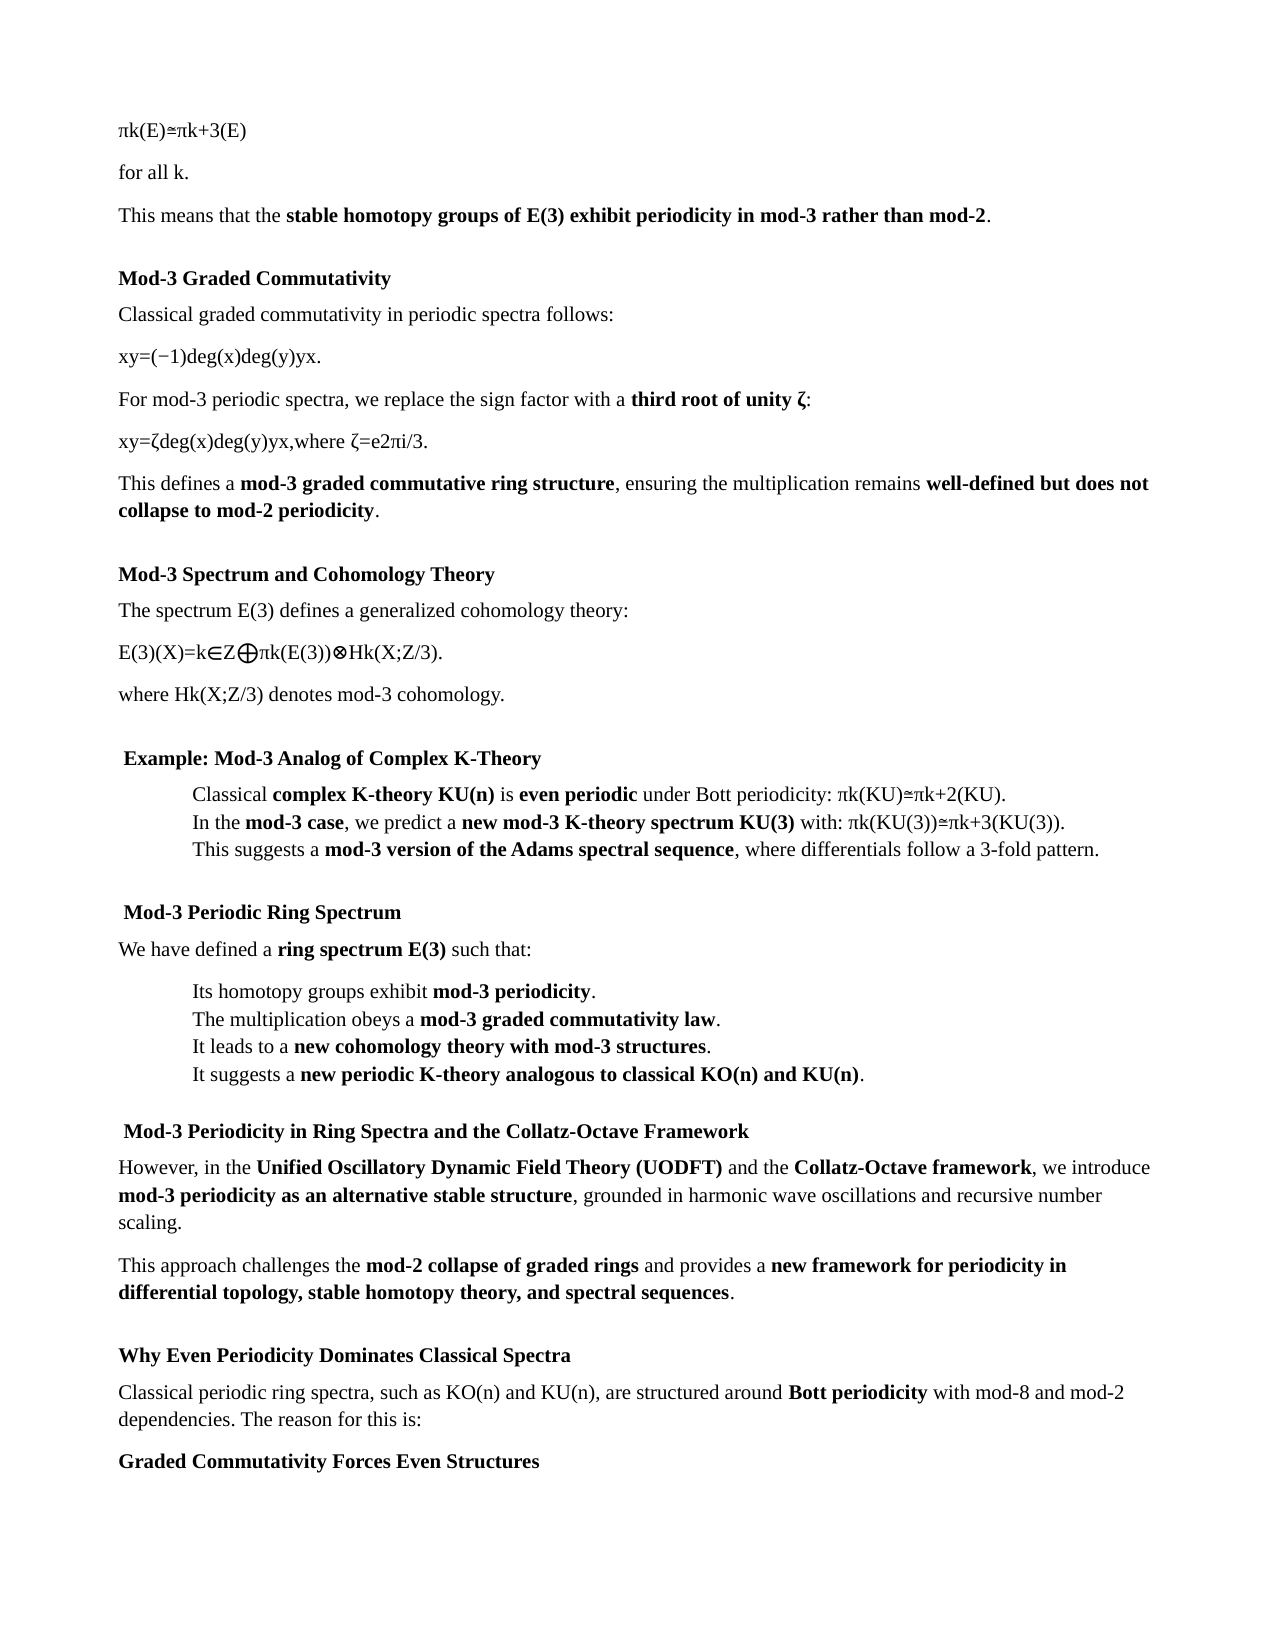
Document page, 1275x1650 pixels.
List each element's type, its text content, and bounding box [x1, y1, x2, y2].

list It leads to a new cohomology theory with mod-3 structures. [162, 1034, 1157, 1058]
subtitle Mod-3 Periodicity in Ring Spectra and the Collatz-Octave Framework [118, 1118, 1157, 1143]
list This suggests a mod-3 version of the Adams spectral sequence, where differentials follow a 3-fold pattern. [162, 837, 1157, 861]
text E(3)(X)=k∈Z⨁​πk​(E(3))⊗Hk(X;Z/3). [118, 640, 1157, 664]
text This means that the stable homotopy groups of E(3) exhibit periodicity in mod-3 rather than mod-2. [118, 202, 1157, 227]
text We have defined a ring spectrum E(3) such that: [118, 937, 1157, 961]
text πk​(E)≅πk+3​(E) [118, 118, 1157, 142]
subtitle Example: Mod-3 Analog of Complex K-Theory [118, 745, 1157, 769]
subtitle Mod-3 Spectrum and Cohomology Theory [118, 561, 1157, 586]
list The multiplication obeys a mod-3 graded commutativity law. [162, 1007, 1157, 1031]
subtitle Why Even Periodicity Dominates Classical Spectra [118, 1343, 1157, 1367]
subtitle Mod-3 Periodic Ring Spectrum [118, 900, 1157, 924]
text where Hk(X;Z/3) denotes mod-3 cohomology. [118, 682, 1157, 706]
text For mod-3 periodic spectra, we replace the sign factor with a third root of unity ζ: [118, 386, 1157, 411]
text Classical periodic ring spectra, such as KO(n) and KU(n), are structured around Bott periodicity with mod-8 and mod-2 dependencies. The reason for this is: [118, 1380, 1157, 1431]
subtitle Mod-3 Graded Commutativity [118, 266, 1157, 289]
text This approach challenges the mod-2 collapse of graded rings and provides a new framework for periodicity in differential topology, stable homotopy theory, and spectral sequences. [118, 1252, 1157, 1304]
text Graded Commutativity Forces Even Structures [118, 1449, 1157, 1473]
list Classical complex K-theory KU(n) is even periodic under Bott periodicity: πk​(KU)≅πk+2​(KU). [162, 782, 1157, 806]
text Classical graded commutativity in periodic spectra follows: [118, 302, 1157, 326]
text xy=(−1)deg(x)deg(y)yx. [118, 344, 1157, 368]
text The spectrum E(3) defines a generalized cohomology theory: [118, 598, 1157, 622]
list Its homotopy groups exhibit mod-3 periodicity. [162, 979, 1157, 1003]
list It suggests a new periodic K-theory analogous to classical KO(n) and KU(n). [162, 1062, 1157, 1086]
list In the mod-3 case, we predict a new mod-3 K-theory spectrum KU(3) with: πk​(KU(3))≅πk+3​(KU(3)). [162, 809, 1157, 834]
text However, in the Unified Oscillatory Dynamic Field Theory (UODFT) and the Collatz-Octave framework, we introduce mod-3 periodicity as an alternative stable structure, grounded in harmonic wave oscillations and recursive number scaling. [118, 1155, 1157, 1234]
text This defines a mod-3 graded commutative ring structure, ensuring the multiplication remains well-defined but does not collapse to mod-2 periodicity. [118, 471, 1157, 522]
text for all k. [118, 160, 1157, 184]
text xy=ζdeg(x)deg(y)yx,where ζ=e2πi/3. [118, 429, 1157, 453]
